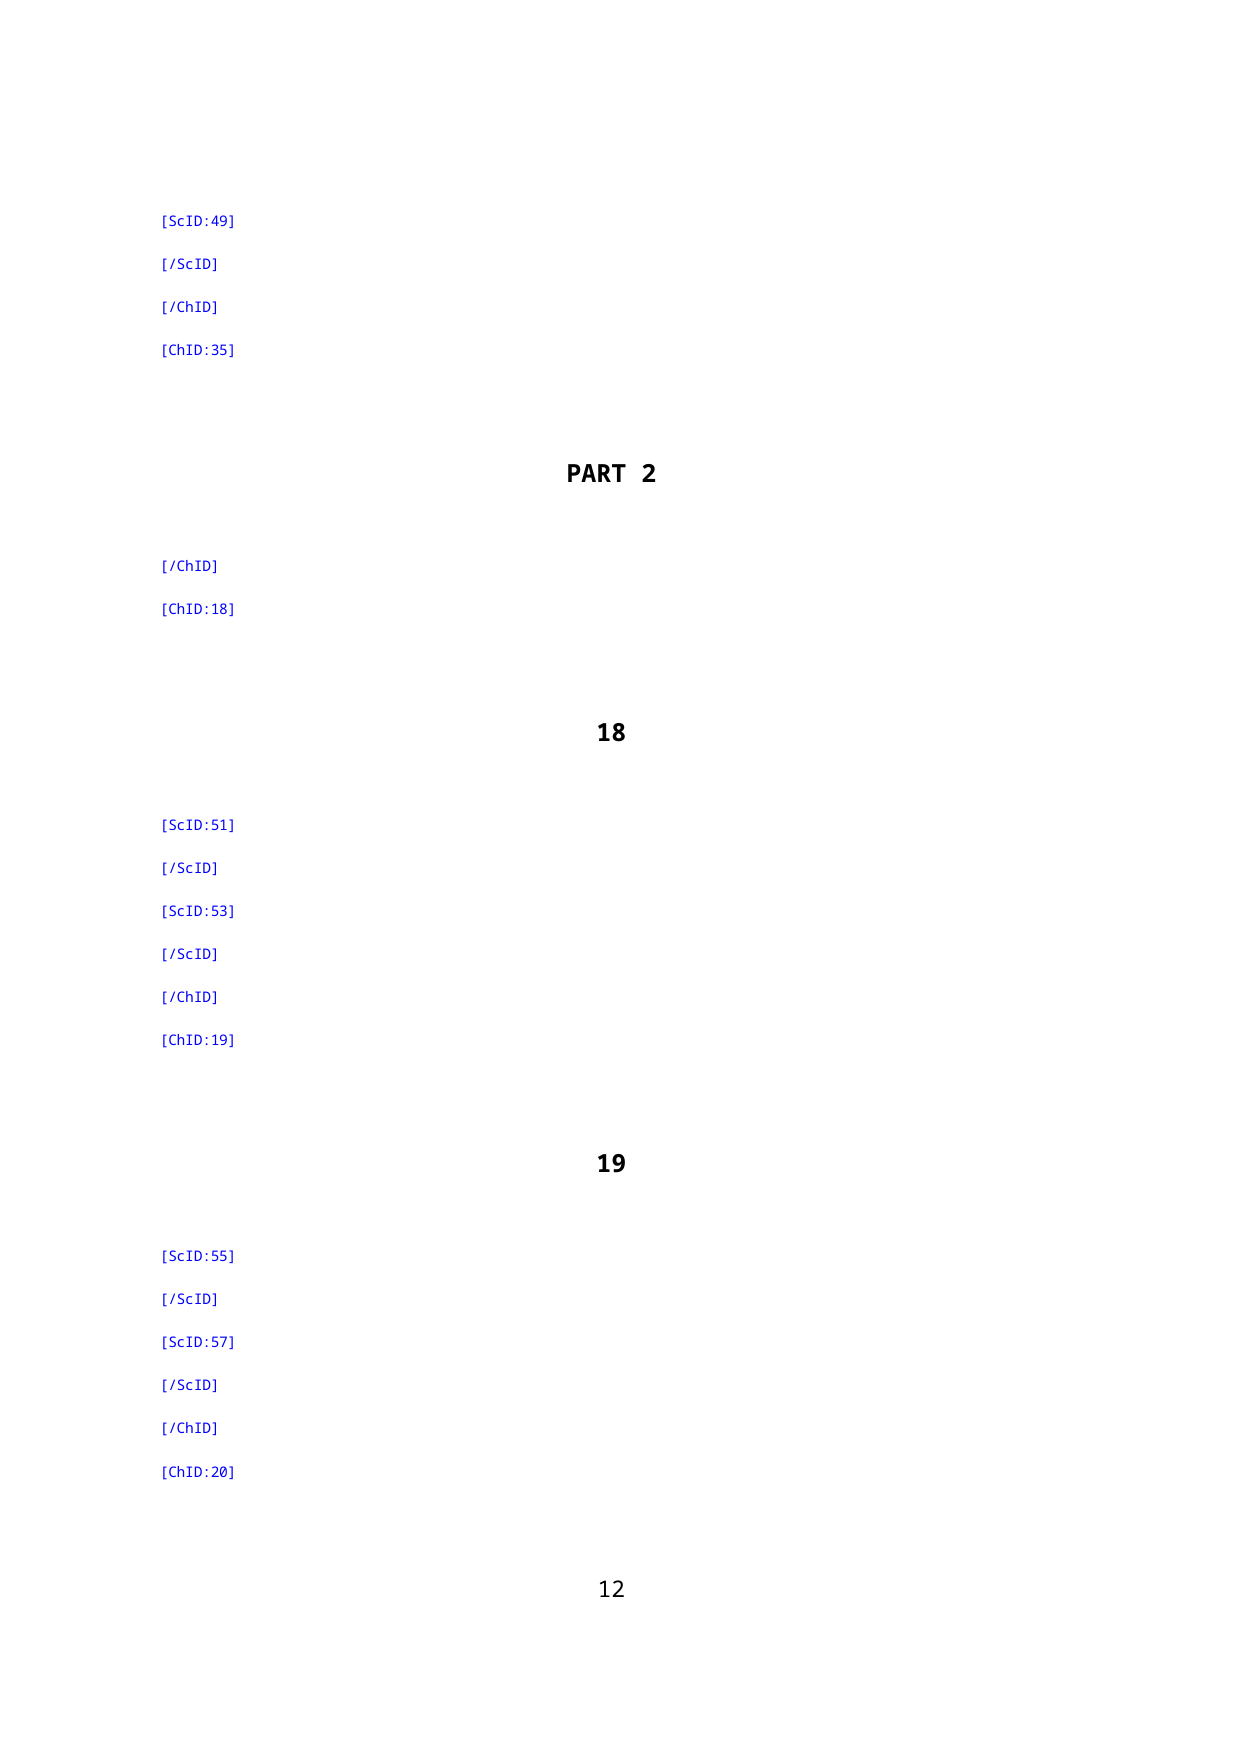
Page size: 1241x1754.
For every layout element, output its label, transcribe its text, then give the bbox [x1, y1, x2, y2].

text [ScID:53] [159, 879, 1063, 922]
text [/ChID] [159, 1396, 1063, 1439]
text [/ChID] [159, 275, 1063, 318]
text [/ScID] [159, 1353, 1063, 1396]
text [/ChID] [159, 965, 1063, 1008]
text [ScID:49] [159, 189, 1063, 232]
text [ChID:20] [159, 1439, 1063, 1483]
subtitle 19 [159, 1138, 1063, 1181]
text [/ChID] [159, 534, 1063, 577]
text [/ScID] [159, 836, 1063, 879]
text [ChID:35] [159, 318, 1063, 361]
text [ChID:19] [159, 1008, 1063, 1051]
text [/ScID] [159, 1267, 1063, 1310]
text [ScID:55] [159, 1224, 1063, 1267]
text [ScID:57] [159, 1310, 1063, 1353]
subtitle Part 2 [159, 448, 1063, 491]
text [/ScID] [159, 922, 1063, 965]
text [ChID:18] [159, 577, 1063, 620]
text [/ScID] [159, 232, 1063, 275]
subtitle 18 [159, 706, 1063, 749]
text [ScID:51] [159, 793, 1063, 836]
